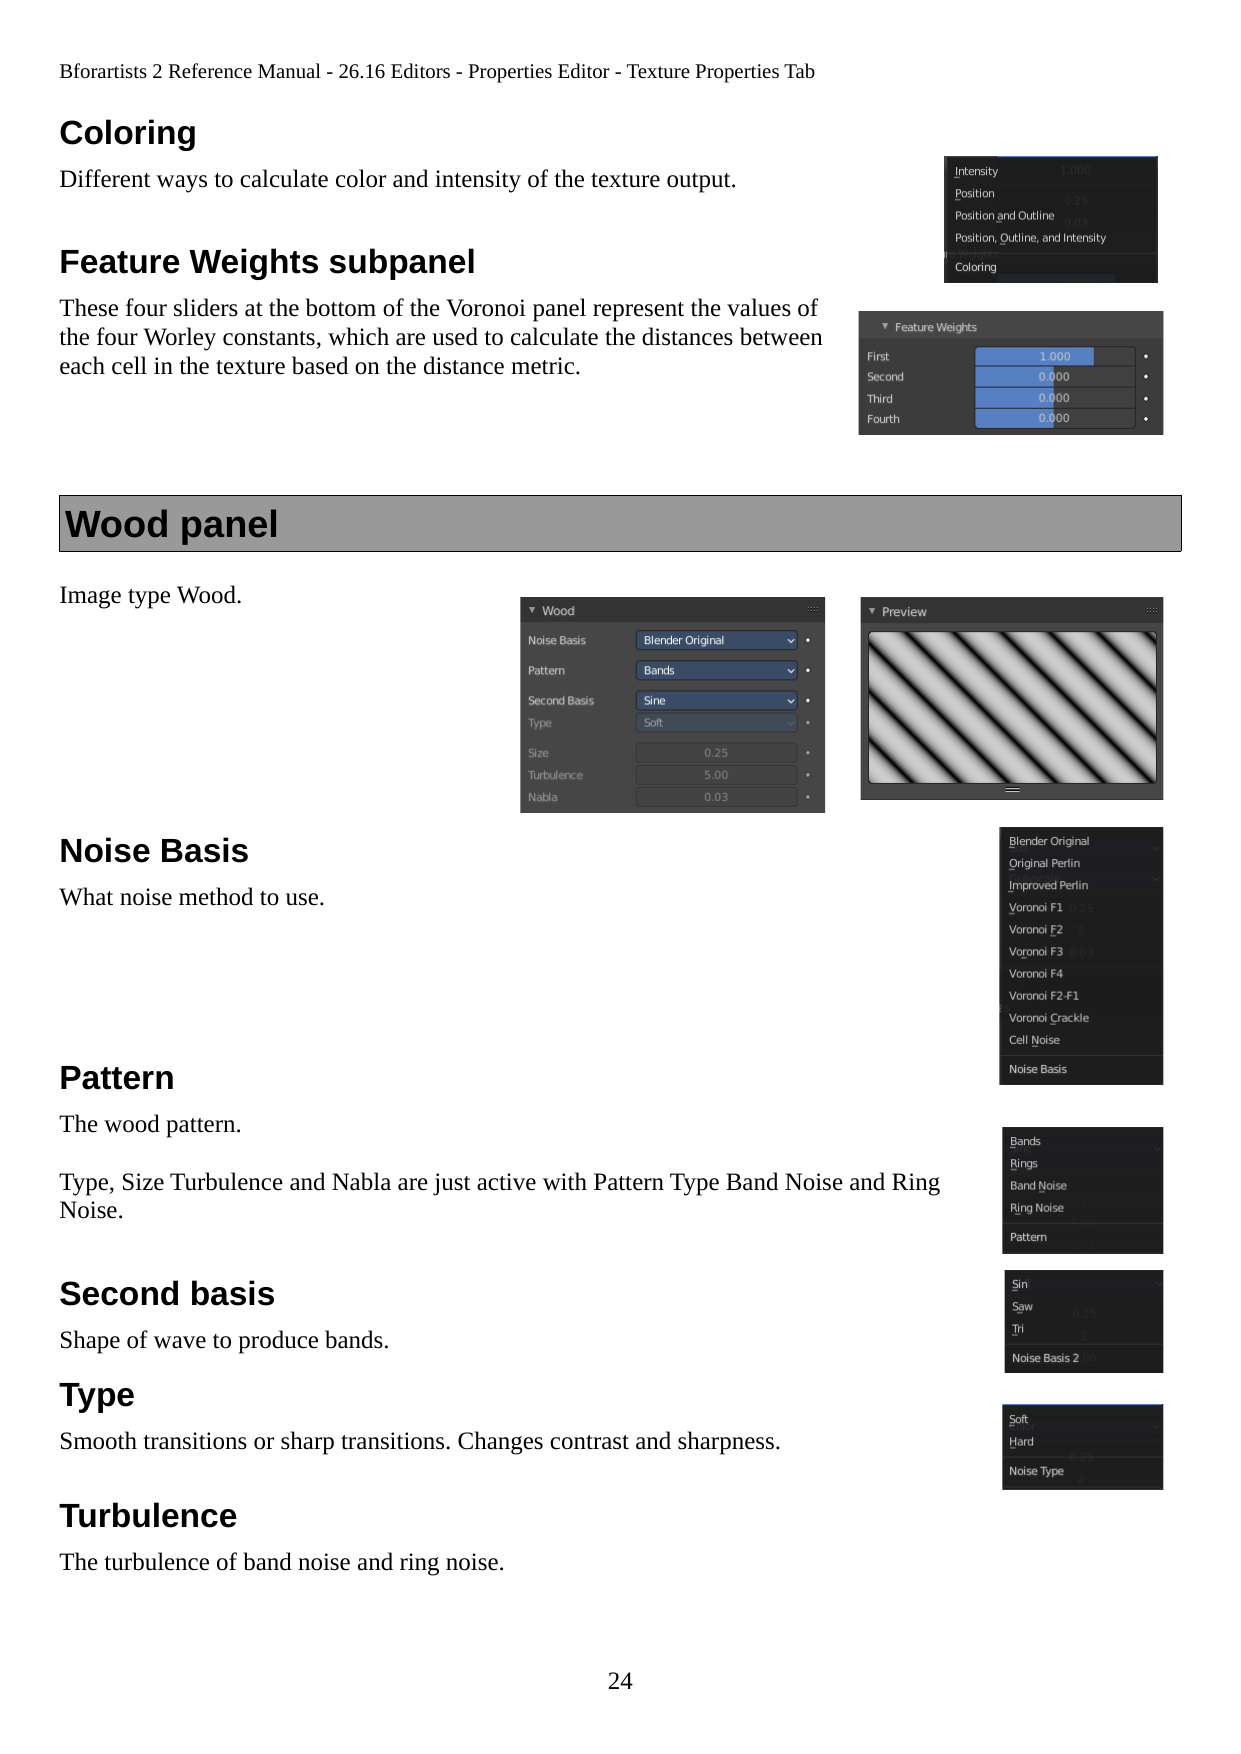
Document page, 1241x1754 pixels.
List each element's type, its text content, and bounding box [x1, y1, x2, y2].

text The turbulence of band noise and ring noise. [59, 1547, 1181, 1576]
text Image type Wood. [59, 580, 1181, 608]
text Different ways to calculate color and intensity of the texture output. [59, 164, 944, 192]
picture [520, 597, 826, 813]
subtitle [1158, 242, 1181, 281]
picture [1002, 1404, 1164, 1490]
subtitle Second basis [59, 1274, 1004, 1313]
text The wood pattern. [59, 1109, 1181, 1138]
subtitle Turbulence [59, 1496, 1181, 1534]
picture [1002, 1127, 1164, 1254]
picture [944, 156, 1158, 283]
picture [1004, 1270, 1164, 1373]
subtitle Coloring [59, 113, 1181, 151]
picture [999, 827, 1164, 1085]
text Shape of wave to produce bands. [59, 1325, 1004, 1354]
picture [860, 597, 1164, 800]
subtitle Type [59, 1375, 1181, 1413]
text Smooth transitions or sharp transitions. Changes contrast and sharpness. [59, 1426, 1002, 1454]
subtitle [1164, 831, 1181, 869]
table_header Wood panel [60, 496, 1181, 551]
text What noise method to use. [59, 882, 999, 911]
subtitle [1164, 1274, 1181, 1313]
text These four sliders at the bottom of the Voronoi panel represent the values of the four Worley constants, which are used to calculate the distances between each cell in the texture based on the distance metric. [59, 293, 1181, 379]
picture [858, 311, 1164, 435]
subtitle Feature Weights subpanel [59, 242, 944, 281]
text Type, Size Turbulence and Nabla are just active with Pattern Type Band Noise and Ring Noise. [59, 1167, 1002, 1224]
subtitle Noise Basis [59, 831, 999, 869]
subtitle Pattern [59, 1058, 1181, 1097]
